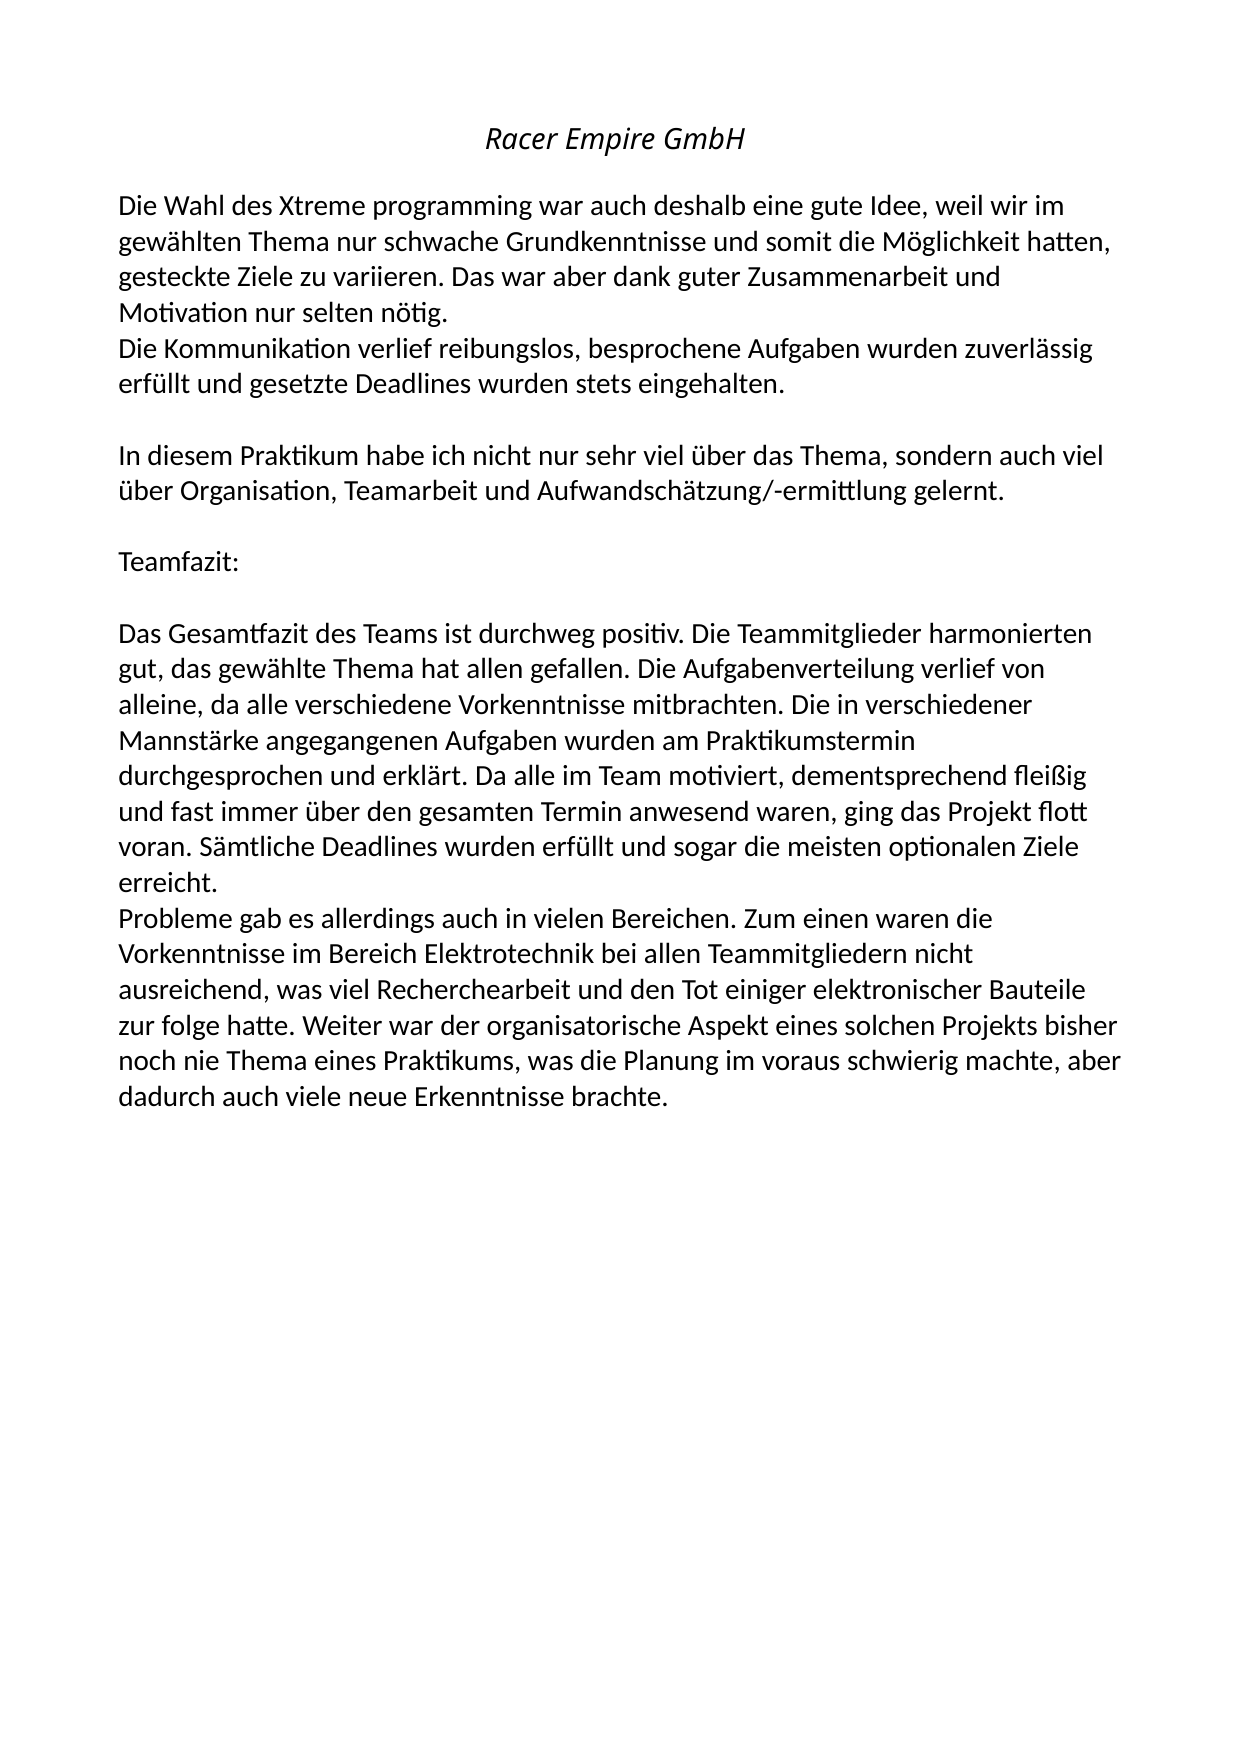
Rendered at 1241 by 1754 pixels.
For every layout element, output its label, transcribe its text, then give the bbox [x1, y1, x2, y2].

text Probleme gab es allerdings auch in vielen Bereichen. Zum einen waren die Vorkenntnisse im Bereich Elektrotechnik bei allen Teammitgliedern nicht ausreichend, was viel Recherchearbeit und den Tot einiger elektronischer Bauteile zur folge hatte. Weiter war der organisatorische Aspekt eines solchen Projekts bisher noch nie Thema eines Praktikums, was die Planung im voraus schwierig machte, aber dadurch auch viele neue Erkenntnisse brachte. [118, 900, 1122, 1113]
text Das Gesamtfazit des Teams ist durchweg positiv. Die Teammitglieder harmonierten gut, das gewählte Thema hat allen gefallen. Die Aufgabenverteilung verlief von alleine, da alle verschiedene Vorkenntnisse mitbrachten. Die in verschiedener Mannstärke angegangenen Aufgaben wurden am Praktikumstermin durchgesprochen und erklärt. Da alle im Team motiviert, dementsprechend fleißig und fast immer über den gesamten Termin anwesend waren, ging das Projekt flott voran. Sämtliche Deadlines wurden erfüllt und sogar die meisten optionalen Ziele erreicht. [118, 615, 1122, 900]
text In diesem Praktikum habe ich nicht nur sehr viel über das Thema, sondern auch viel über Organisation, Teamarbeit und Aufwandschätzung/-ermittlung gelernt. [118, 437, 1122, 508]
text Die Wahl des Xtreme programming war auch deshalb eine gute Idee, weil wir im gewählten Thema nur schwache Grundkenntnisse und somit die Möglichkeit hatten, gesteckte Ziele zu variieren. Das war aber dank guter Zusammenarbeit und Motivation nur selten nötig. [118, 187, 1122, 330]
text Die Kommunikation verlief reibungslos, besprochene Aufgaben wurden zuverlässig erfüllt und gesetzte Deadlines wurden stets eingehalten. [118, 330, 1122, 401]
text Teamfazit: [118, 543, 1122, 579]
